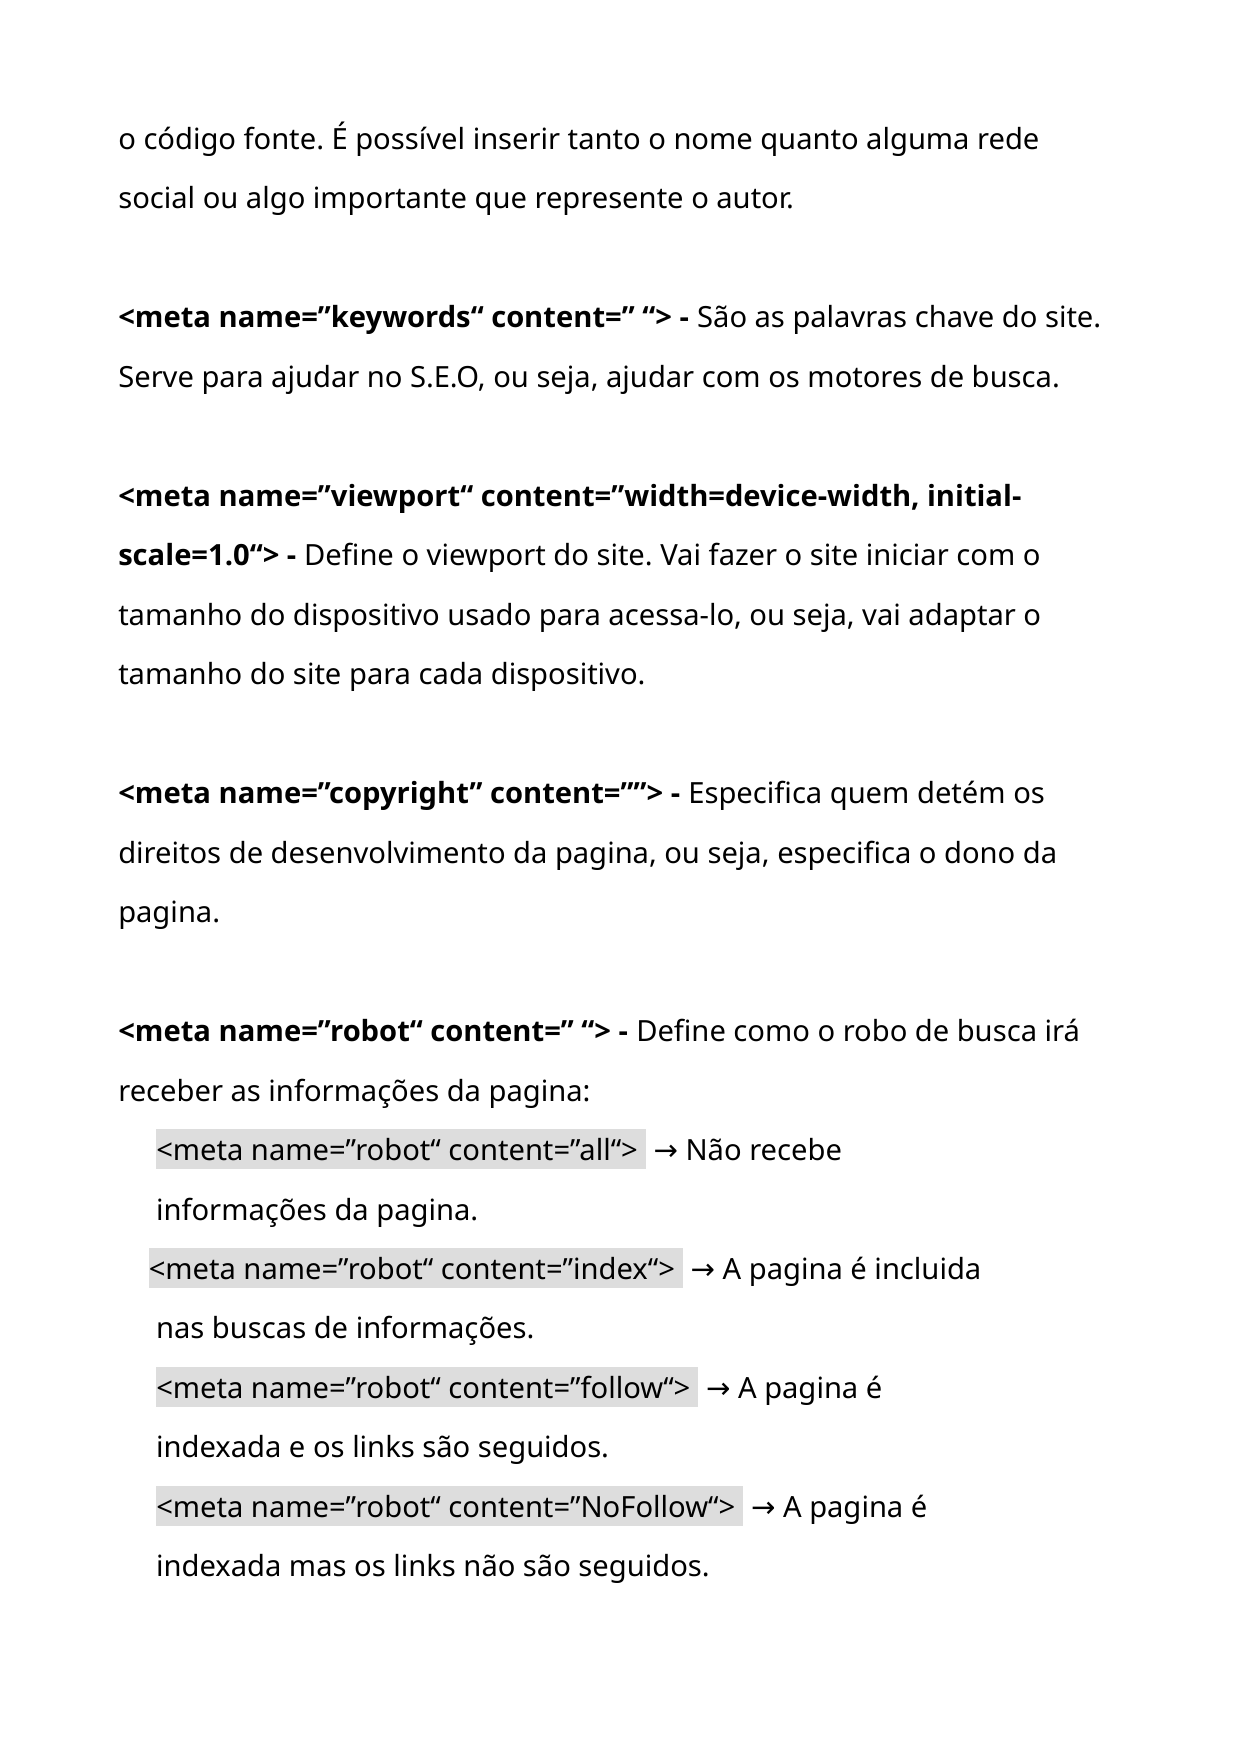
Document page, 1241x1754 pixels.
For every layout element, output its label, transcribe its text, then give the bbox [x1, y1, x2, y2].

text <meta name=”robot“ content=”follow“> → A pagina é [118, 1367, 1122, 1407]
text <meta name=”robot“ content=”all“> → Não recebe [118, 1129, 1122, 1169]
text <meta name=”keywords“ content=” “> - São as palavras chave do site. Serve para ajudar no S.E.O, ou seja, ajudar com os motores de busca. [118, 297, 1122, 396]
text nas buscas de informações. [118, 1308, 1122, 1347]
text <meta name=”copyright” content=””> - Especifica quem detém os direitos de desenvolvimento da pagina, ou seja, especifica o dono da pagina. [118, 772, 1122, 931]
text <meta name=”robot“ content=”index“> → A pagina é incluida [118, 1248, 1122, 1288]
text informações da pagina. [118, 1189, 1122, 1228]
text <meta name=”robot“ content=” “> - Define como o robo de busca irá receber as informações da pagina: [118, 1010, 1122, 1109]
text <meta name=”robot“ content=”NoFollow“> → A pagina é [118, 1486, 1122, 1526]
text <meta name=”viewport“ content=”width=device-width, initial-scale=1.0“> - Define o viewport do site. Vai fazer o site iniciar com o tamanho do dispositivo usado para acessa-lo, ou seja, vai adaptar o tamanho do site para cada dispositivo. [118, 475, 1122, 693]
text indexada e os links são seguidos. [118, 1427, 1122, 1466]
text indexada mas os links não são seguidos. [118, 1546, 1122, 1585]
text o código fonte. É possível inserir tanto o nome quanto alguma rede social ou algo importante que represente o autor. [118, 118, 1122, 217]
